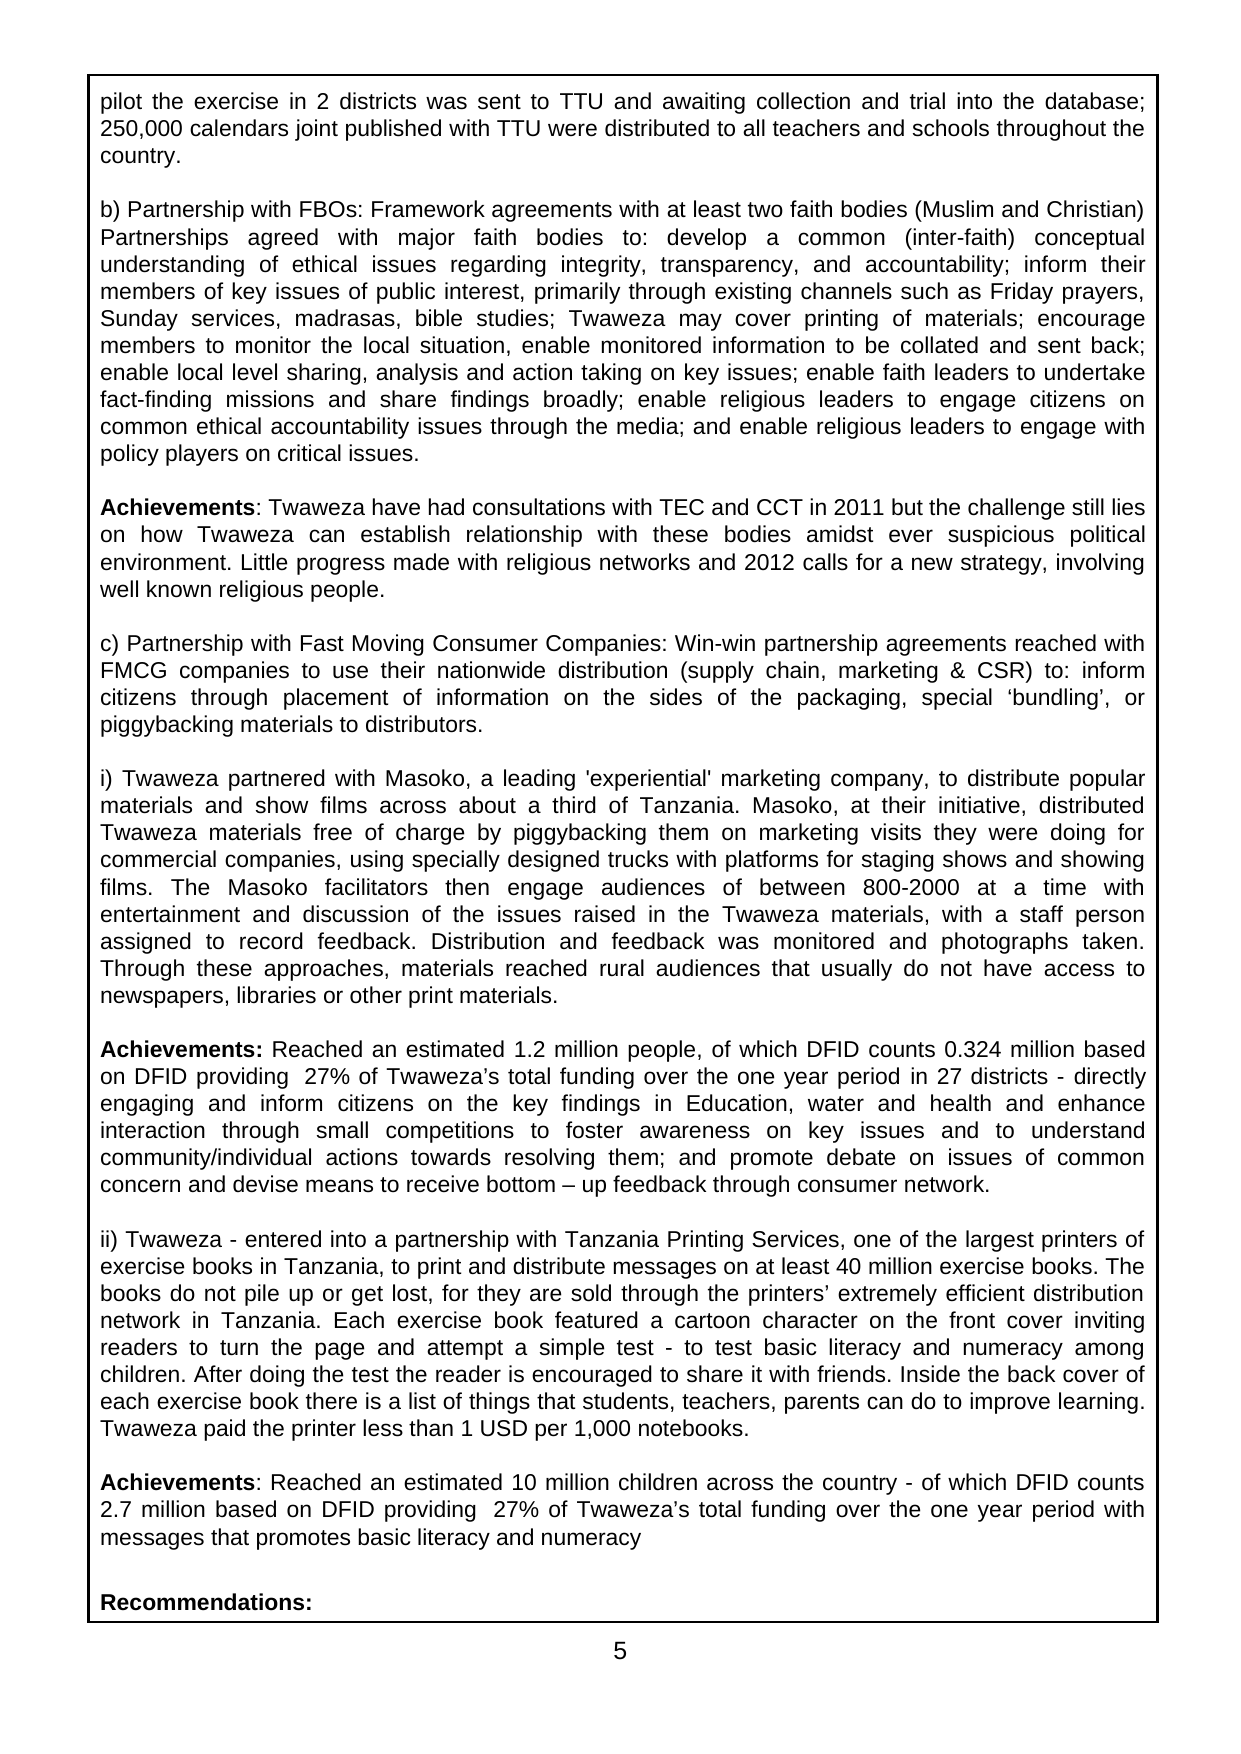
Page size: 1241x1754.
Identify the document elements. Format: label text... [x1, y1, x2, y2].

table_cell Results that will be reported against the DRF/OP Based on the results achieved by Twaweza over the past year, DFID will count 2.7million beneficiaries from 10 million and 324,000 beneficiaries from 1.2 million for the year 2011/12, achieved through partnerships with Tanzania Printing Company and Masoko respectively. These results are a subset of all results achieved by Twaweza over the period and they are based on an attempt to remove potential double counting of beneficiaries e.g. by not including those reached through mass media. Progress against expected results: Indicator 1: Twaweza entered into strategic partnership with Sahara Communications (number one in radio, number three in TV in Tanzania – in listenership and viewership respectively), to strengthen selected existing programs and create new ones to: inform and enable citizens to voice and debate their perspectives, improve quality of news and radio/TV programs, strengthen investigative and public journalism skills on journalists, triangulate sources (not just single source), promote informed debate, increase coverage or rural issues and people, and carry imaginative public service adverts. Through this partnership: 23 new radio and TV programs were produced and broadcasted. Through these radio and TV programs, Sahara was able to air programs that enabled citizens to be more aware of public policy/government promises (notably in education, health and water) against practice/realities on the ground – (e.g. funds reaching schools, medical services being free for defined categories, levels of governance). There was also an increase of coverage of stories on how people are making a difference through their own initiative and commitment. A total of over 750 hours of air time was dedicated on these 23 programs. Reach: estimates from independent media monitoring agent (AudienceScapes National Media Survey 2010) indicates that Radio Free Africa and Star TV has national reach and audience figures of 15mil, and 8mil respectively of which DFID counts 4.05 million and 2.16 million based on DFID providing 27% of Twaweza’s total funding over the one year period. Indicator 2: Twaweza have formed a partnership with Dhamira Communicating Artists to produce Uncle Kochikochi – a satire radio programme in Tanzania that offers the public the opportunity to express their views on public issues and current affairs through direct participation in radio broadcasts and text messaging. The radio drama encourages listeners to compare and analyse realities – such as practice vs. policies, actual vs. budgets, political promises vs. what happens – and using it to discuss, question and drive change in basic services: education, health, water and freedom of press. The idea is to provoke people to think and engage, to analyse, to speak out and devise solutions to their problems.Twaweza provided Dhamira with quality research studies and data that can inform the underlying serious basis of the satire, and seed funding for the research and development costs of this new idea. Dhamira developed and produced high quality show and syndicate it to national and local stations (between 1915hrs and 2000hrs). Achievements: Through this partnership 36 radio satire programs were produced and broadcasted by 14 radio stations (including the national broadcaster Tanzania Broadcasting Corporation and Sauti FM in Mwanza and Shinyanga, Safari FM for Mtwara and Lindi, Country FM for Iringa, Mbeya and parts of Ruvuma, and Radio Boma in Kilimanjaro), covering 90% of population in Tanzania. Indicator 3: a) Partnership with Trade Union: Framework agreement reached with the Tanzania Teachers’ Union (TTU) to: develop a database of all its member teachers to enable better understanding of their profile and improve communication (strengthen communication and responsiveness with its members countrywide); foster its members to monitor and analyse situation, particularly in relation to capitation grant, availability of books and other supplies, water and sanitation, and other issues teaching conditions and learning quality; enable TTU leaders to engage citizens on teaching welfare and accountability issues through the media; and enable TTU leaders to begin to engage more effectively with policy players on critical issues. Achievements: Database for teachers’ union was designed and initial testing done; 2,500 forms to pilot the exercise in 2 districts was sent to TTU and awaiting collection and trial into the database; 250,000 calendars joint published with TTU were distributed to all teachers and schools throughout the country. b) Partnership with FBOs: Framework agreements with at least two faith bodies (Muslim and Christian) Partnerships agreed with major faith bodies to: develop a common (inter-faith) conceptual understanding of ethical issues regarding integrity, transparency, and accountability; inform their members of key issues of public interest, primarily through existing channels such as Friday prayers, Sunday services, madrasas, bible studies; Twaweza may cover printing of materials; encourage members to monitor the local situation, enable monitored information to be collated and sent back; enable local level sharing, analysis and action taking on key issues; enable faith leaders to undertake fact-finding missions and share findings broadly; enable religious leaders to engage citizens on common ethical accountability issues through the media; and enable religious leaders to engage with policy players on critical issues. Achievements: Twaweza have had consultations with TEC and CCT in 2011 but the challenge still lies on how Twaweza can establish relationship with these bodies amidst ever suspicious political environment. Little progress made with religious networks and 2012 calls for a new strategy, involving well known religious people. c) Partnership with Fast Moving Consumer Companies: Win-win partnership agreements reached with FMCG companies to use their nationwide distribution (supply chain, marketing & CSR) to: inform citizens through placement of information on the sides of the packaging, special ‘bundling’, or piggybacking materials to distributors. i) Twaweza partnered with Masoko, a leading 'experiential' marketing company, to distribute popular materials and show films across about a third of Tanzania. Masoko, at their initiative, distributed Twaweza materials free of charge by piggybacking them on marketing visits they were doing for commercial companies, using specially designed trucks with platforms for staging shows and showing films. The Masoko facilitators then engage audiences of between 800-2000 at a time with entertainment and discussion of the issues raised in the Twaweza materials, with a staff person assigned to record feedback. Distribution and feedback was monitored and photographs taken. Through these approaches, materials reached rural audiences that usually do not have access to newspapers, libraries or other print materials. Achievements: Reached an estimated 1.2 million people, of which DFID counts 0.324 million based on DFID providing 27% of Twaweza’s total funding over the one year period in 27 districts - directly engaging and inform citizens on the key findings in Education, water and health and enhance interaction through small competitions to foster awareness on key issues and to understand community/individual actions towards resolving them; and promote debate on issues of common concern and devise means to receive bottom – up feedback through consumer network. ii) Twaweza - entered into a partnership with Tanzania Printing Services, one of the largest printers of exercise books in Tanzania, to print and distribute messages on at least 40 million exercise books. The books do not pile up or get lost, for they are sold through the printers’ extremely efficient distribution network in Tanzania. Each exercise book featured a cartoon character on the front cover inviting readers to turn the page and attempt a simple test - to test basic literacy and numeracy among children. After doing the test the reader is encouraged to share it with friends. Inside the back cover of each exercise book there is a list of things that students, teachers, parents can do to improve learning. Twaweza paid the printer less than 1 USD per 1,000 notebooks. Achievements: Reached an estimated 10 million children across the country - of which DFID counts 2.7 million based on DFID providing 27% of Twaweza’s total funding over the one year period with messages that promotes basic literacy and numeracy Recommendations: As support to mass media broadcasters such as Sahara Communications continue, Twaweza should seek to devise and ensure each media outlet has clear mechanisms to collect listener and viewer feedback. Impact Weighting 45% Revised since last Annual Review? N Risk: Low Revised since last Annual Review? N [90, 76, 1156, 1621]
